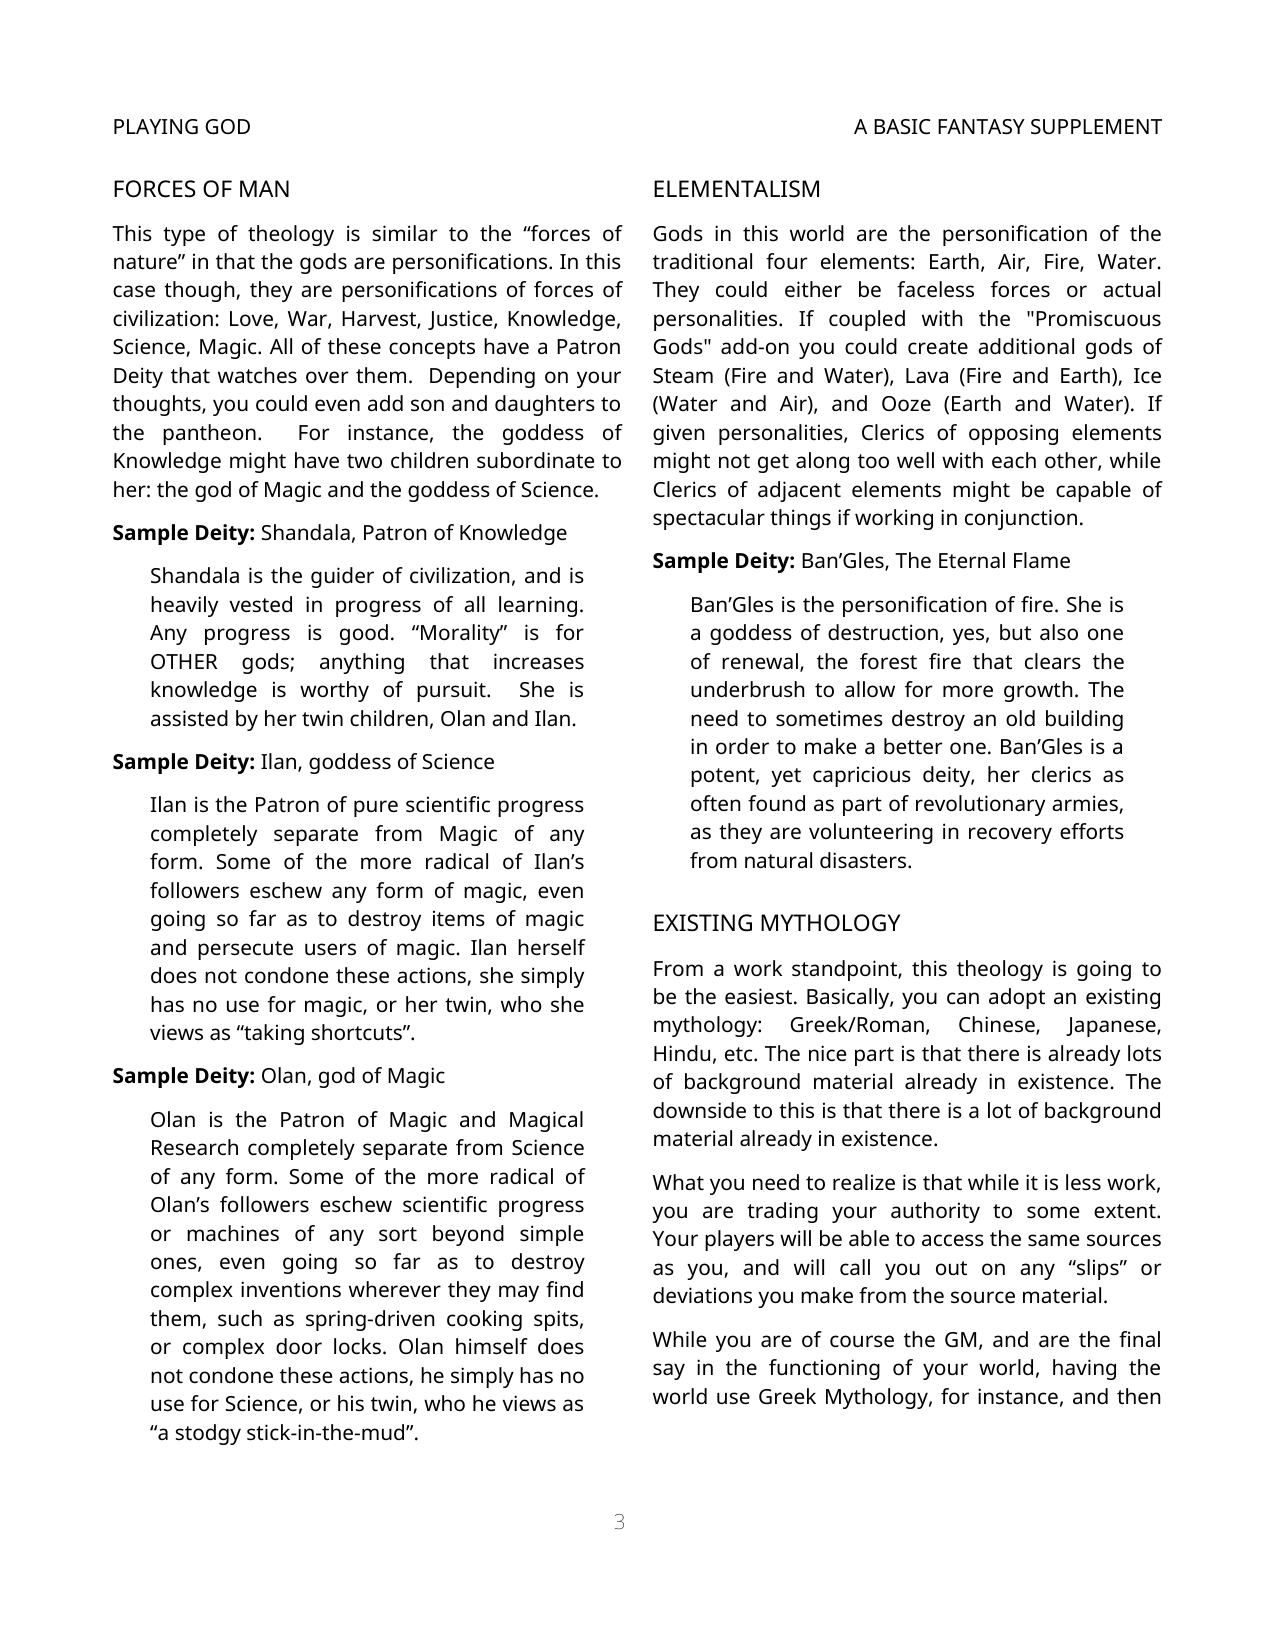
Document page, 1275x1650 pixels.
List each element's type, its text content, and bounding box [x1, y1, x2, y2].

subtitle ELEMENTALISM [652, 172, 1162, 204]
text Sample Deity: Ban’Gles, The Eternal Flame [652, 547, 1162, 575]
text While you are of course the GM, and are the final say in the functioning of your world, having the world use Greek Mythology, for instance, and then [652, 1325, 1162, 1410]
text From a work standpoint, this theology is going to be the easiest. Basically, you can adopt an existing mythology: Greek/Roman, Chinese, Japanese, Hindu, etc. The nice part is that there is already lots of background material already in existence. The downside to this is that there is a lot of background material already in existence. [652, 954, 1162, 1153]
text What you need to realize is that while it is less work, you are trading your authority to some extent. Your players will be able to access the same sources as you, and will call you out on any “slips” or deviations you make from the source material. [652, 1168, 1162, 1310]
text Sample Deity: Olan, god of Magic [112, 1062, 622, 1090]
text Shandala is the guider of civilization, and is heavily vested in progress of all learning. Any progress is good. “Morality” is for OTHER gods; anything that increases knowledge is worthy of pursuit. She is assisted by her twin children, Olan and Ilan. [150, 562, 585, 732]
text Ilan is the Patron of pure scientific progress completely separate from Magic of any form. Some of the more radical of Ilan’s followers eschew any form of magic, even going so far as to destroy items of magic and persecute users of magic. Ilan herself does not condone these actions, she simply has no use for magic, or her twin, who she views as “taking shortcuts”. [150, 791, 585, 1047]
subtitle EXISTING MYTHOLOGY [652, 907, 1162, 939]
text Gods in this world are the personification of the traditional four elements: Earth, Air, Fire, Water. They could either be faceless forces or actual personalities. If coupled with the "Promiscuous Gods" add-on you could create additional gods of Steam (Fire and Water), Lava (Fire and Earth), Ice (Water and Air), and Ooze (Earth and Water). If given personalities, Clerics of opposing elements might not get along too well with each other, while Clerics of adjacent elements might be capable of spectacular things if working in conjunction. [652, 219, 1162, 532]
text Olan is the Patron of Magic and Magical Research completely separate from Science of any form. Some of the more radical of Olan’s followers eschew scientific progress or machines of any sort beyond simple ones, even going so far as to destroy complex inventions wherever they may find them, such as spring-driven cooking spits, or complex door locks. Olan himself does not condone these actions, he simply has no use for Science, or his twin, who he views as “a stodgy stick-in-the-mud”. [150, 1105, 585, 1446]
text Sample Deity: Shandala, Patron of Knowledge [112, 518, 622, 547]
text This type of theology is similar to the “forces of nature” in that the gods are personifications. In this case though, they are personifications of forces of civilization: Love, War, Harvest, Justice, Knowledge, Science, Magic. All of these concepts have a Patron Deity that watches over them. Depending on your thoughts, you could even add son and daughters to the pantheon. For instance, the goddess of Knowledge might have two children subordinate to her: the god of Magic and the goddess of Science. [112, 219, 622, 503]
text Sample Deity: Ilan, goddess of Science [112, 747, 622, 776]
text Ban’Gles is the personification of fire. She is a goddess of destruction, yes, but also one of renewal, the forest fire that clears the underbrush to allow for more growth. The need to sometimes destroy an old building in order to make a better one. Ban’Gles is a potent, yet capricious deity, her clerics as often found as part of revolutionary armies, as they are volunteering in recovery efforts from natural disasters. [690, 590, 1125, 874]
subtitle FORCES OF MAN [112, 172, 622, 204]
